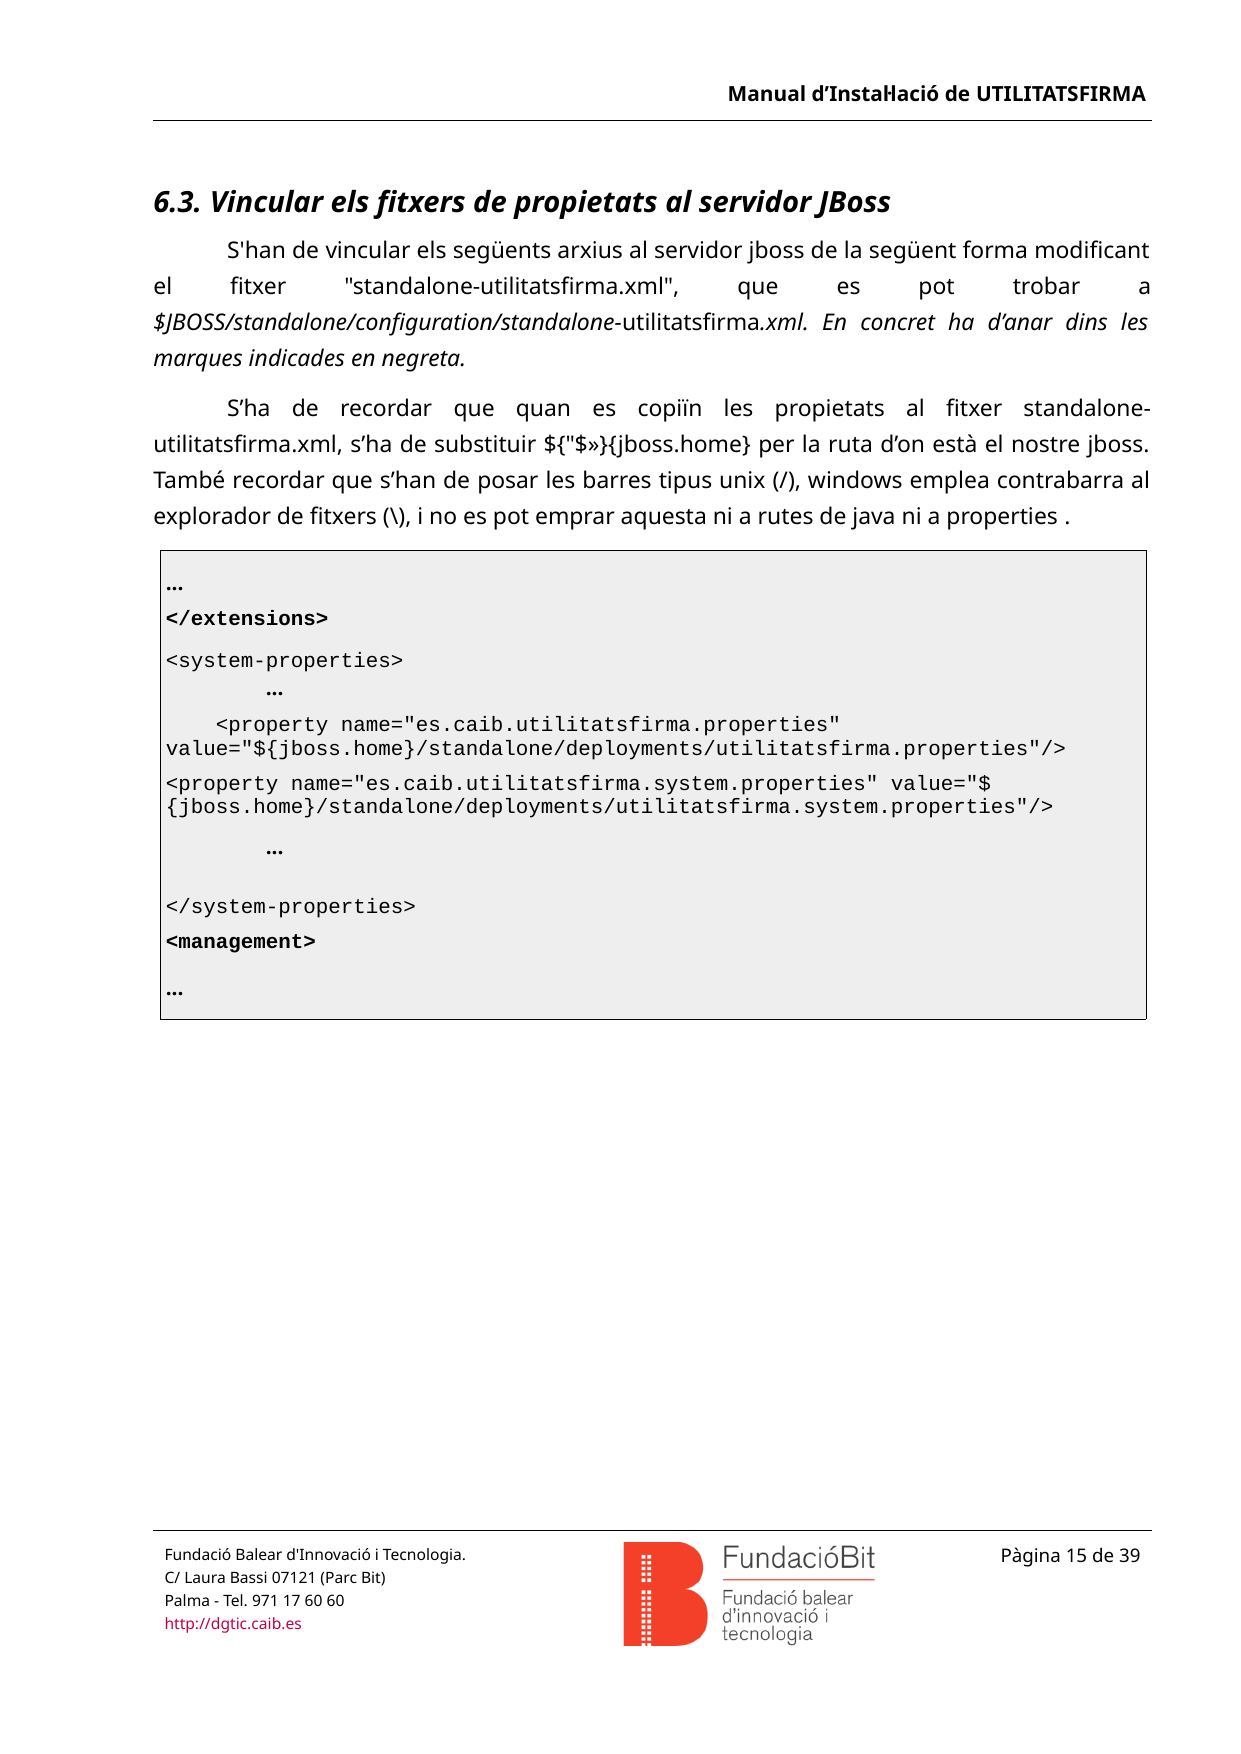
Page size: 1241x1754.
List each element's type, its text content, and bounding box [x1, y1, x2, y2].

text S'han de vincular els següents arxius al servidor jboss de la següent forma modificant el fitxer "standalone-utilitatsfirma.xml", que es pot trobar a $JBOSS/standalone/configuration/standalone-utilitatsfirma.xml. En concret ha d’anar dins les marques indicades en negreta. [153, 234, 1152, 373]
picture [623, 1542, 875, 1646]
subtitle Vincular els fitxers de propietats al servidor JBoss [153, 181, 1152, 221]
text S’ha de recordar que quan es copiïn les propietats al fitxer standalone-utilitatsfirma.xml, s’ha de substituir ${"$»}{jboss.home} per la ruta d’on està el nostre jboss. També recordar que s’han de posar les barres tipus unix (/), windows emplea contrabarra al explorador de fitxers (\), i no es pot emprar aquesta ni a rutes de java ni a properties . [153, 392, 1152, 531]
table_header ... </extensions> <system-properties> ... <property name="es.caib.utilitatsfirma.properties" value="${jboss.home}/standalone/deployments/utilitatsfirma.properties"/> <property name="es.caib.utilitatsfirma.system.properties" value="${jboss.home}/standalone/deployments/utilitatsfirma.system.properties"/> ... </system-properties> <management> ... [161, 551, 1146, 1019]
